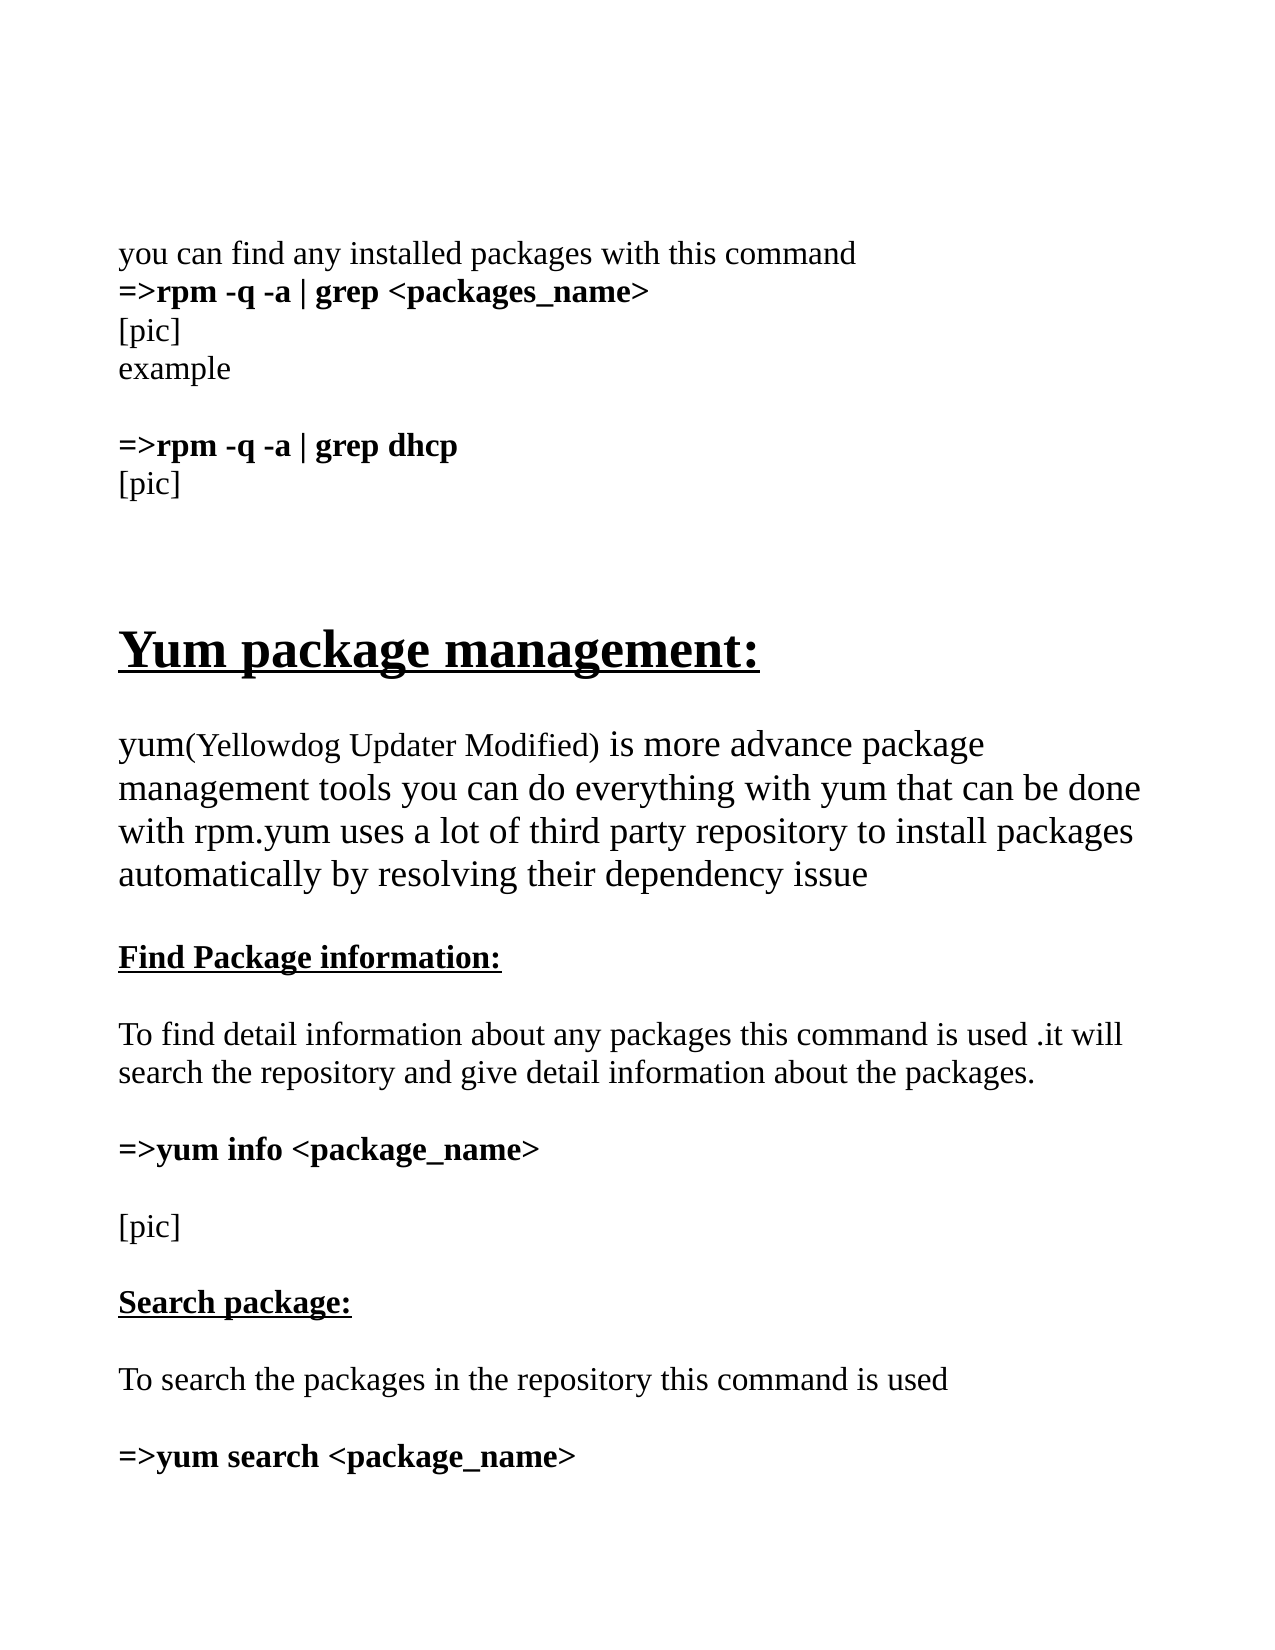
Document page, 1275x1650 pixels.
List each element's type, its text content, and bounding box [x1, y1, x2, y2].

text Find Package information: [118, 937, 1157, 976]
text =>rpm -q -a | grep dhcp [118, 425, 1157, 463]
text you can find any installed packages with this command [118, 233, 1157, 271]
text =>rpm -q -a | grep <packages_name> [118, 271, 1157, 310]
text Yum package management: [118, 616, 1157, 679]
text [pic] [118, 310, 1157, 348]
text example [118, 348, 1157, 386]
text [pic] [118, 1206, 1157, 1244]
text To search the packages in the repository this command is used [118, 1359, 1157, 1397]
text To find detail information about any packages this command is used .it will search the repository and give detail information about the packages. [118, 1014, 1157, 1091]
text =>yum search <package_name> [118, 1436, 1157, 1474]
text [pic] [118, 463, 1157, 501]
text yum(Yellowdog Updater Modified) is more advance package management tools you can do everything with yum that can be done with rpm.yum uses a lot of third party repository to install packages automatically by resolving their dependency issue [118, 722, 1157, 894]
text =>yum info <package_name> [118, 1129, 1157, 1167]
text Search package: [118, 1282, 1157, 1321]
